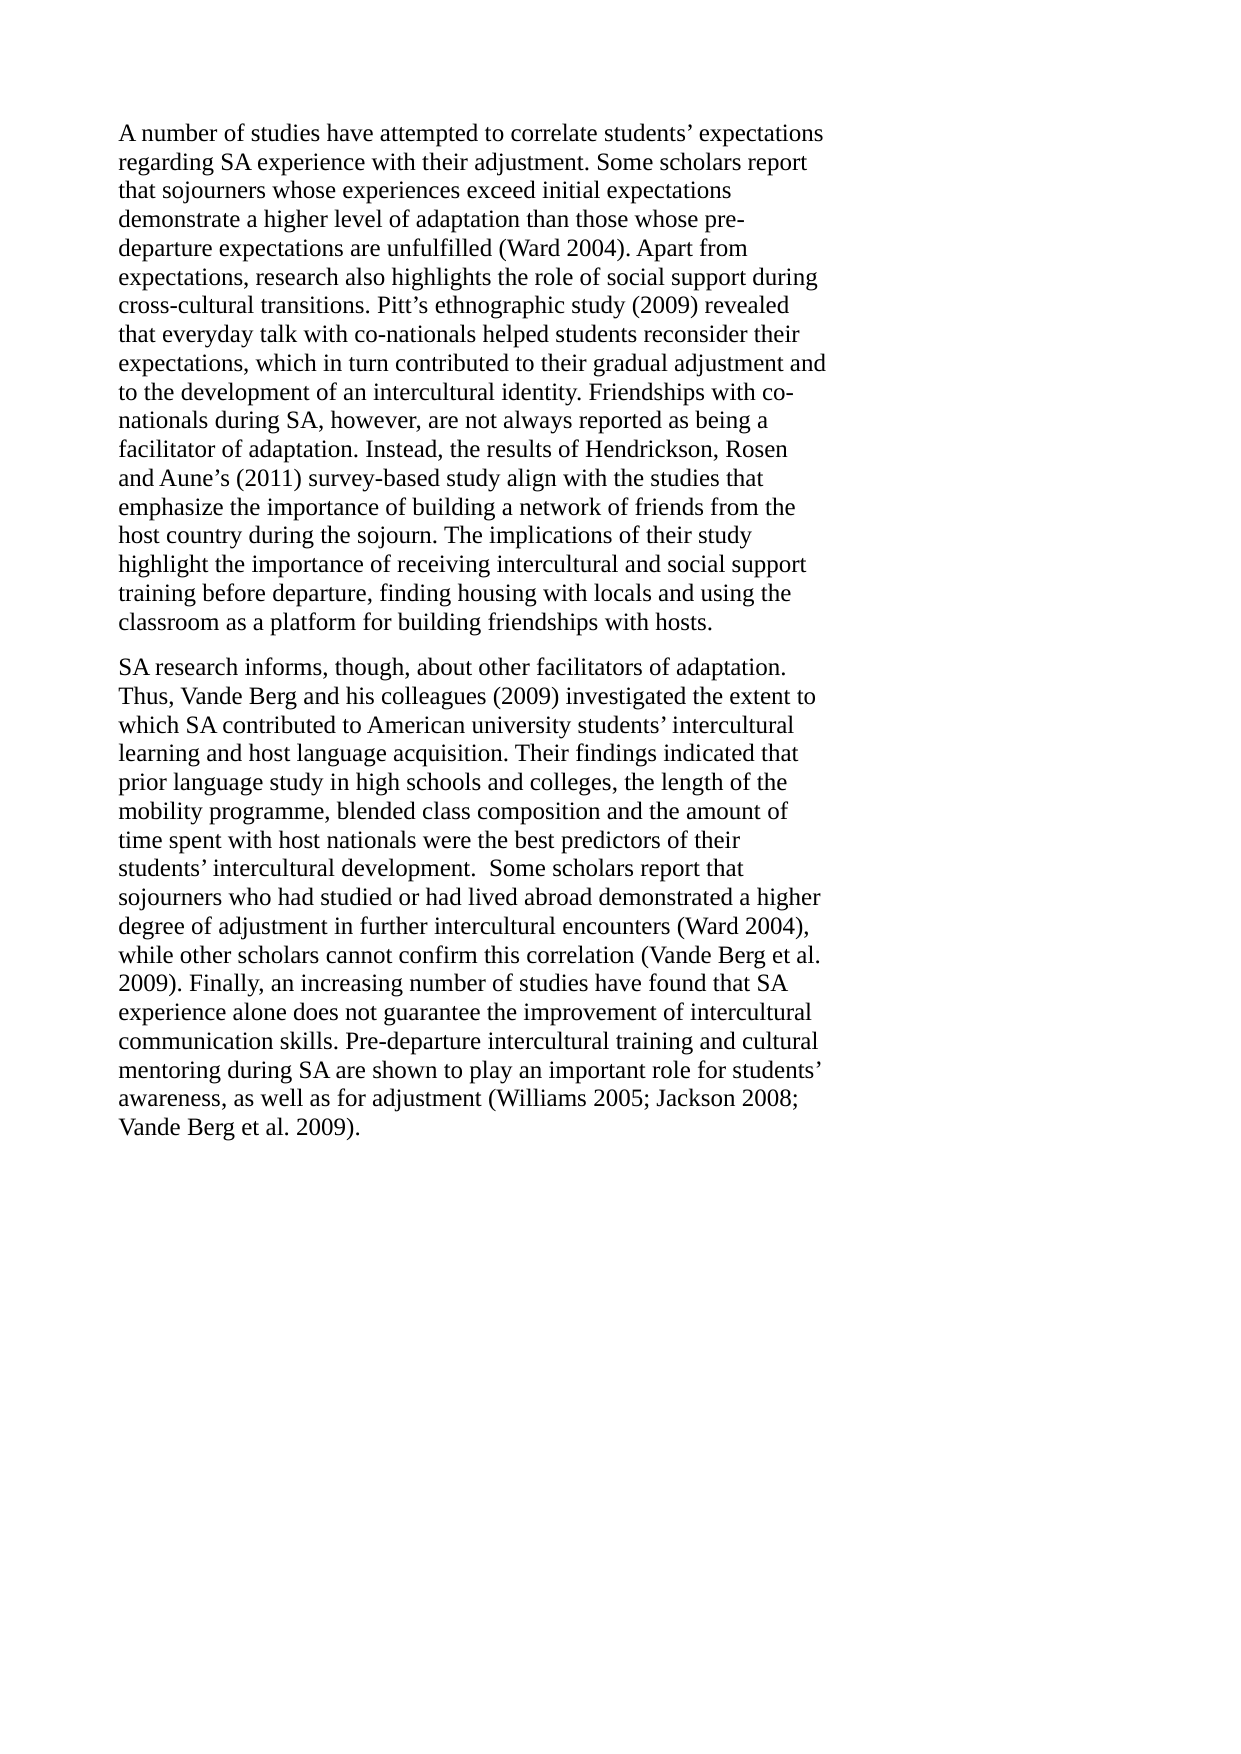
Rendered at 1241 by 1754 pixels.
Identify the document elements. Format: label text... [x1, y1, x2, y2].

text SA research informs, though, about other facilitators of adaptation. Thus, Vande Berg and his colleagues (2009) investigated the extent to which SA contributed to American university students’ intercultural learning and host language acquisition. Their findings indicated that prior language study in high schools and colleges, the length of the mobility programme, blended class composition and the amount of time spent with host nationals were the best predictors of their students’ intercultural development. Some scholars report that sojourners who had studied or had lived abroad demonstrated a higher degree of adjustment in further intercultural encounters (Ward 2004), while other scholars cannot confirm this correlation (Vande Berg et al. 2009). Finally, an increasing number of studies have found that SA experience alone does not guarantee the improvement of intercultural communication skills. Pre-departure intercultural training and cultural mentoring during SA are shown to play an important role for students’ awareness, as well as for adjustment (Williams 2005; Jackson 2008; Vande Berg et al. 2009). [118, 652, 827, 1141]
text A number of studies have attempted to correlate students’ expectations regarding SA experience with their adjustment. Some scholars report that sojourners whose experiences exceed initial expectations demonstrate a higher level of adaptation than those whose pre-departure expectations are unfulfilled (Ward 2004). Apart from expectations, research also highlights the role of social support during cross-cultural transitions. Pitt’s ethnographic study (2009) revealed that everyday talk with co-nationals helped students reconsider their expectations, which in turn contributed to their gradual adjustment and to the development of an intercultural identity. Friendships with co-nationals during SA, however, are not always reported as being a facilitator of adaptation. Instead, the results of Hendrickson, Rosen and Aune’s (2011) survey-based study align with the studies that emphasize the importance of building a network of friends from the host country during the sojourn. The implications of their study highlight the importance of receiving intercultural and social support training before departure, finding housing with locals and using the classroom as a platform for building friendships with hosts. [118, 118, 827, 636]
